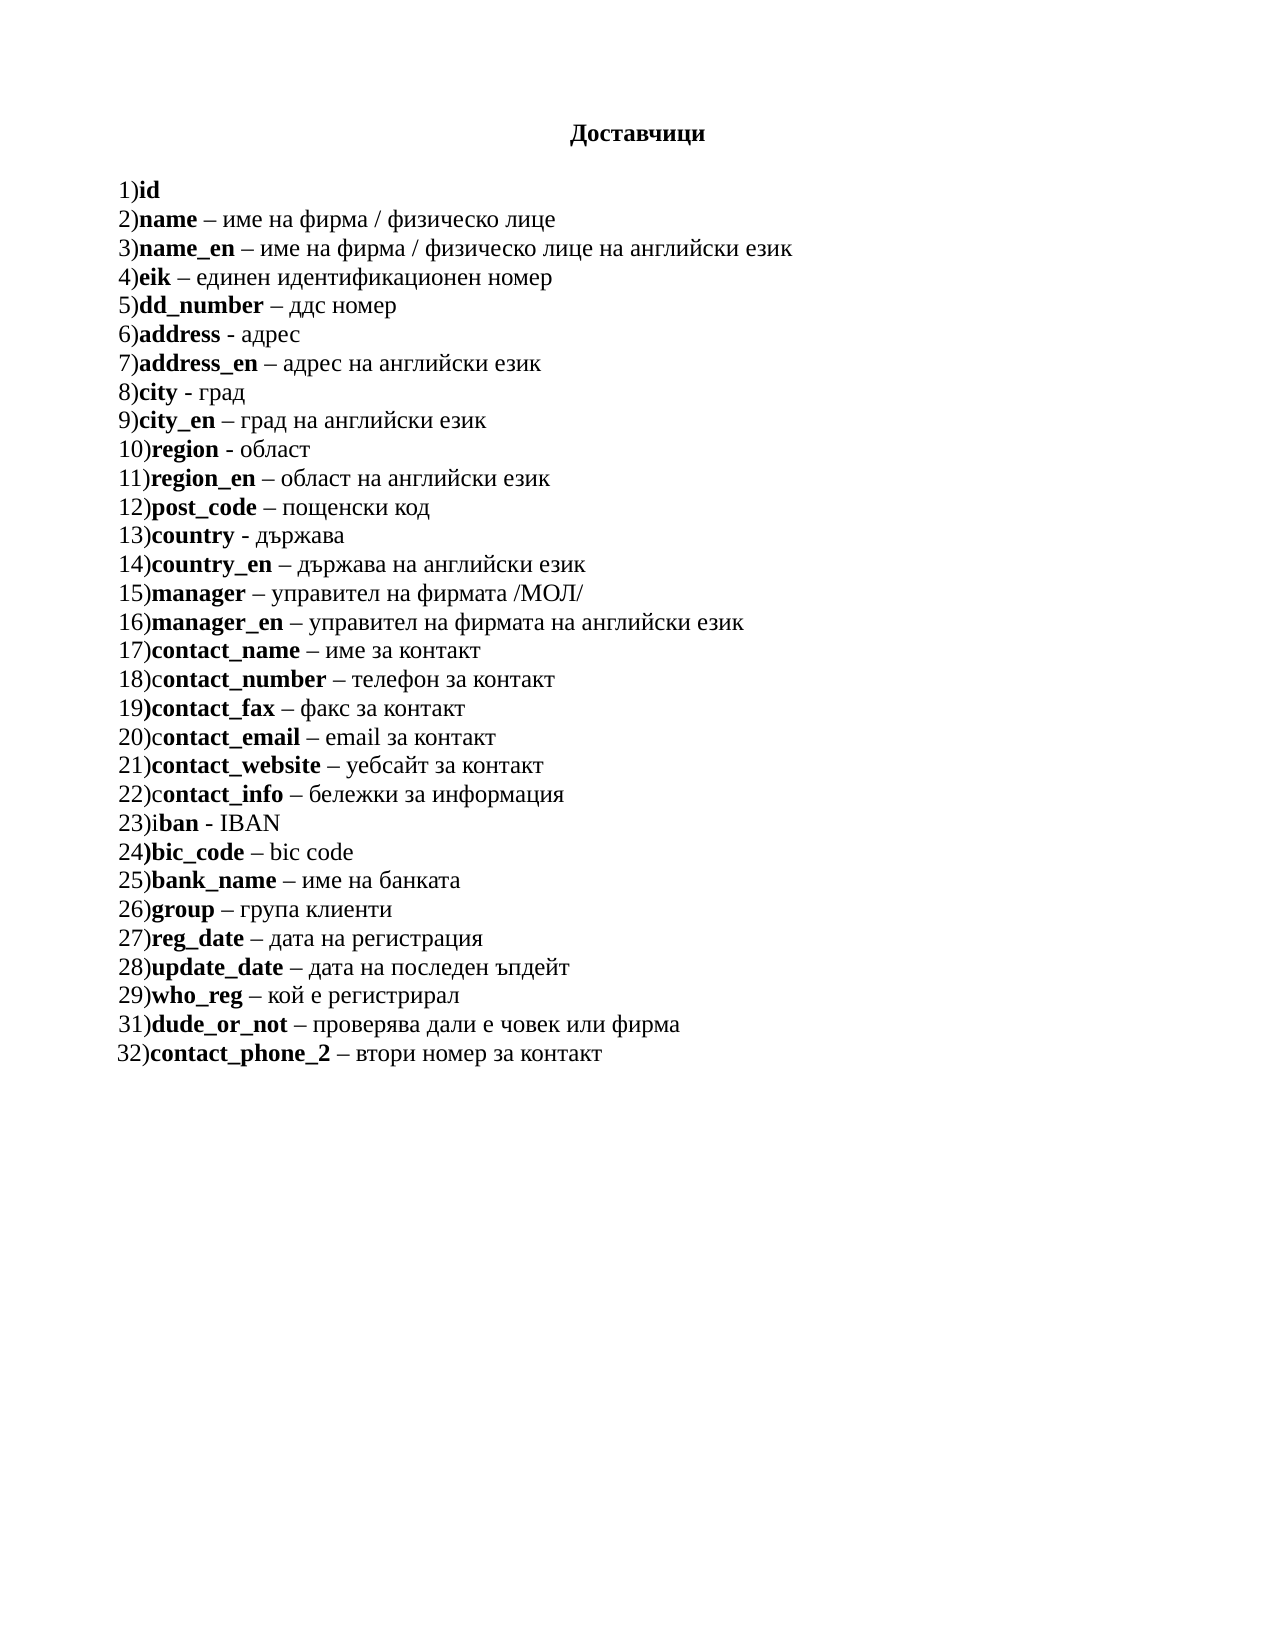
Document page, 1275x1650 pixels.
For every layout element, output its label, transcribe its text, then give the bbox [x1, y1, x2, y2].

text 3)name_en – име на фирма / физическо лице на английски език [118, 233, 1157, 262]
text 2)name – име на фирма / физическо лице [118, 204, 1157, 233]
text 19)contact_fax – факс за контакт [118, 693, 1157, 722]
text 12)post_code – пощенски код [118, 492, 1157, 521]
text 8)city - град [118, 377, 1157, 406]
text 20)contact_email – email за контакт [118, 722, 1157, 751]
text 18)contact_number – телефон за контакт [118, 664, 1157, 693]
text 5)dd_number – ддс номер [118, 291, 1157, 319]
text 1)id [118, 176, 1157, 204]
text 15)manager – управител на фирмата /МОЛ/ [118, 578, 1157, 607]
text 22)contact_info – бележки за информация [118, 779, 1157, 808]
text 17)contact_name – име за контакт [118, 636, 1157, 664]
text Доставчици [118, 118, 1157, 147]
text 16)manager_en – управител на фирмата на английски език [118, 607, 1157, 636]
text 6)address - адрес [118, 319, 1157, 348]
text 29)who_reg – кой е регистрирал [118, 981, 1157, 1009]
text 11)region_en – област на английски език [118, 463, 1157, 492]
text 13)country - държава [118, 521, 1157, 549]
text 9)city_en – град на английски език [118, 406, 1157, 434]
text 26)group – група клиенти [118, 894, 1157, 923]
text 14)country_en – държава на английски език [118, 549, 1157, 578]
text 24)bic_code – bic code [118, 837, 1157, 866]
text 25)bank_name – име на банката [118, 866, 1157, 894]
text 23)iban - IBAN [118, 808, 1157, 837]
text 32)contact_phone_2 – втори номер за контакт [117, 1038, 1157, 1067]
text 21)contact_website – уебсайт за контакт [118, 751, 1157, 779]
text 31)dude_or_not – проверява дали е човек или фирма [118, 1009, 1157, 1038]
text 10)region - област [118, 434, 1157, 463]
text 4)eik – единен идентификационен номер [118, 262, 1157, 291]
text 28)update_date – дата на последен ъпдейт [118, 952, 1157, 981]
text 7)address_en – адрес на английски език [118, 348, 1157, 377]
text 27)reg_date – дата на регистрация [118, 923, 1157, 952]
